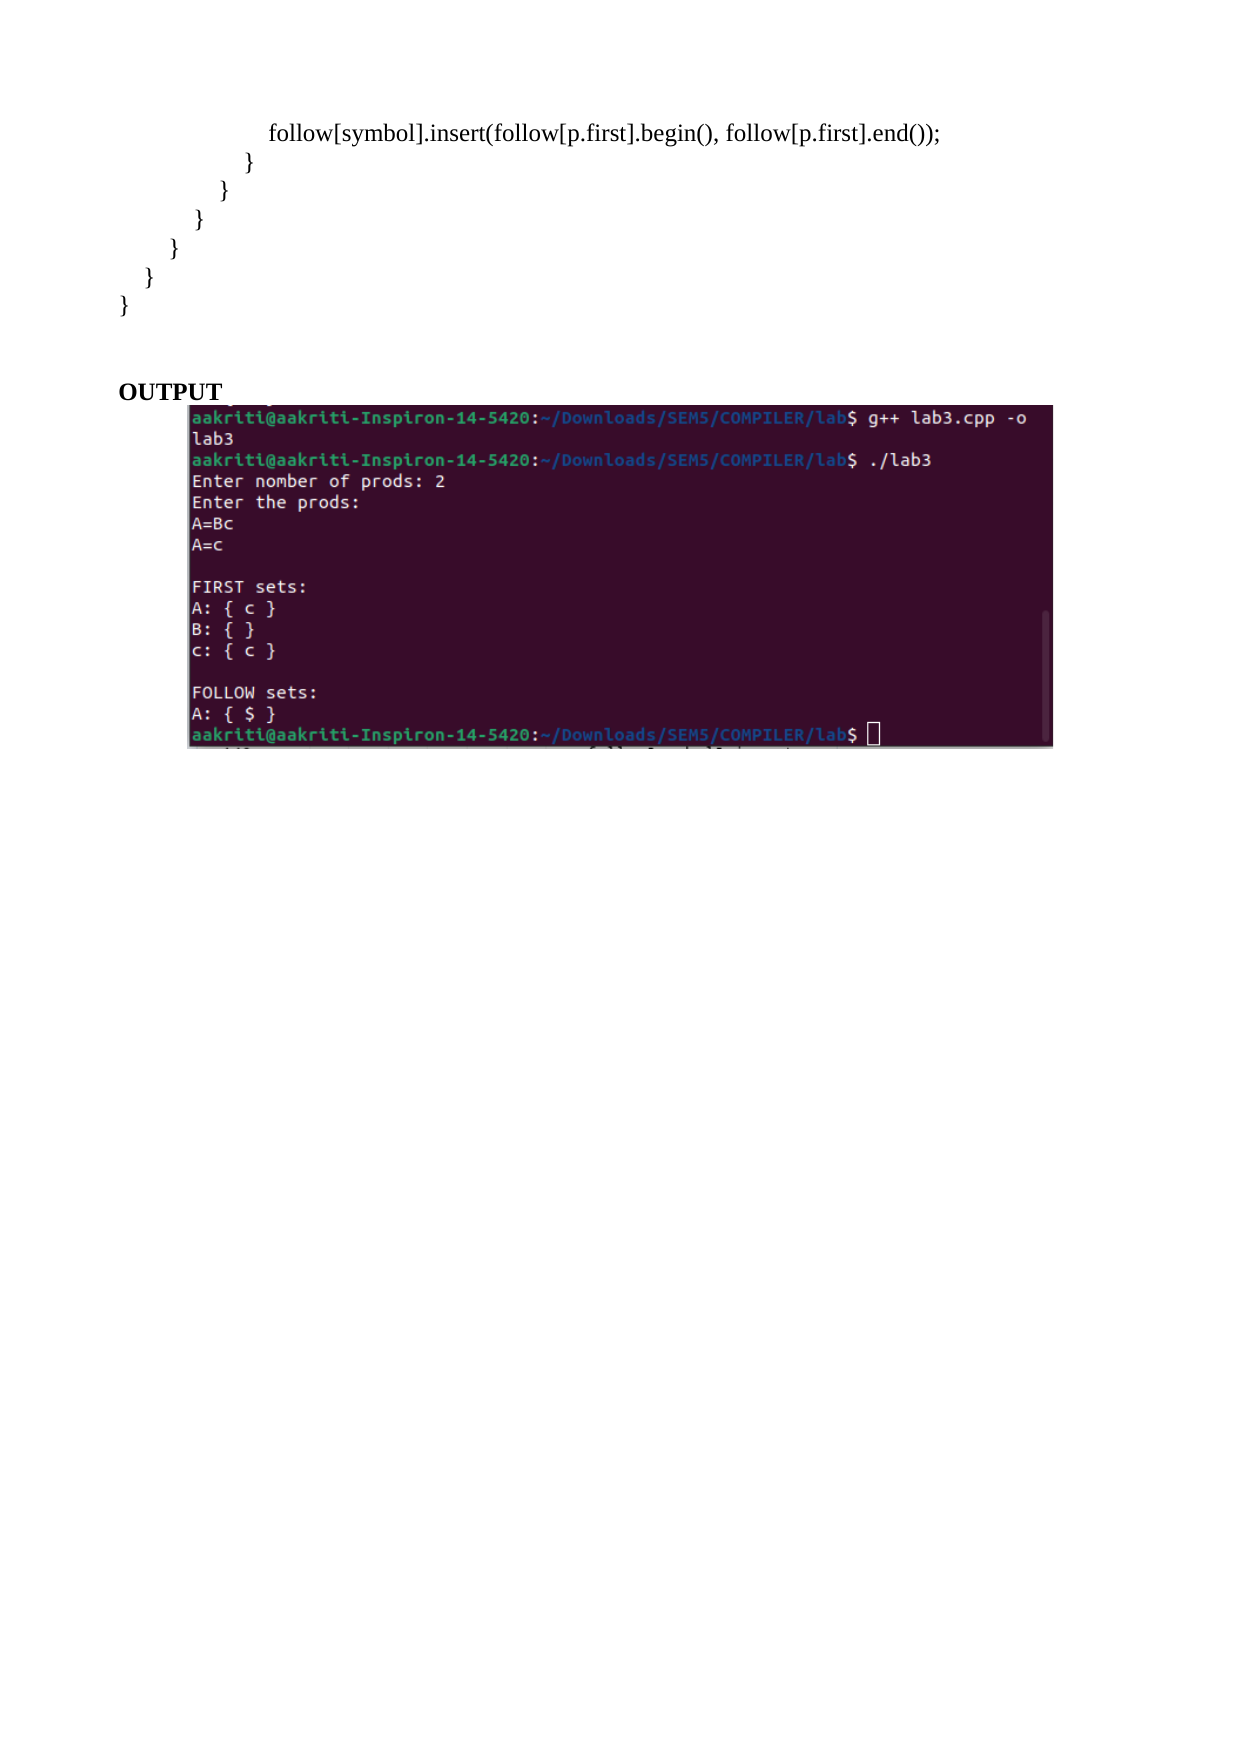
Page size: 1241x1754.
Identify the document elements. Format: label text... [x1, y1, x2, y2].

text } [118, 176, 1122, 204]
text follow[symbol].insert(follow[p.first].begin(), follow[p.first].end()); [118, 118, 1122, 147]
picture [187, 405, 1054, 749]
text } [118, 233, 1122, 262]
text } [118, 204, 1122, 233]
text OUTPUT [118, 377, 1122, 406]
text } [118, 262, 1122, 291]
text } [118, 147, 1122, 176]
text } [118, 291, 1122, 319]
